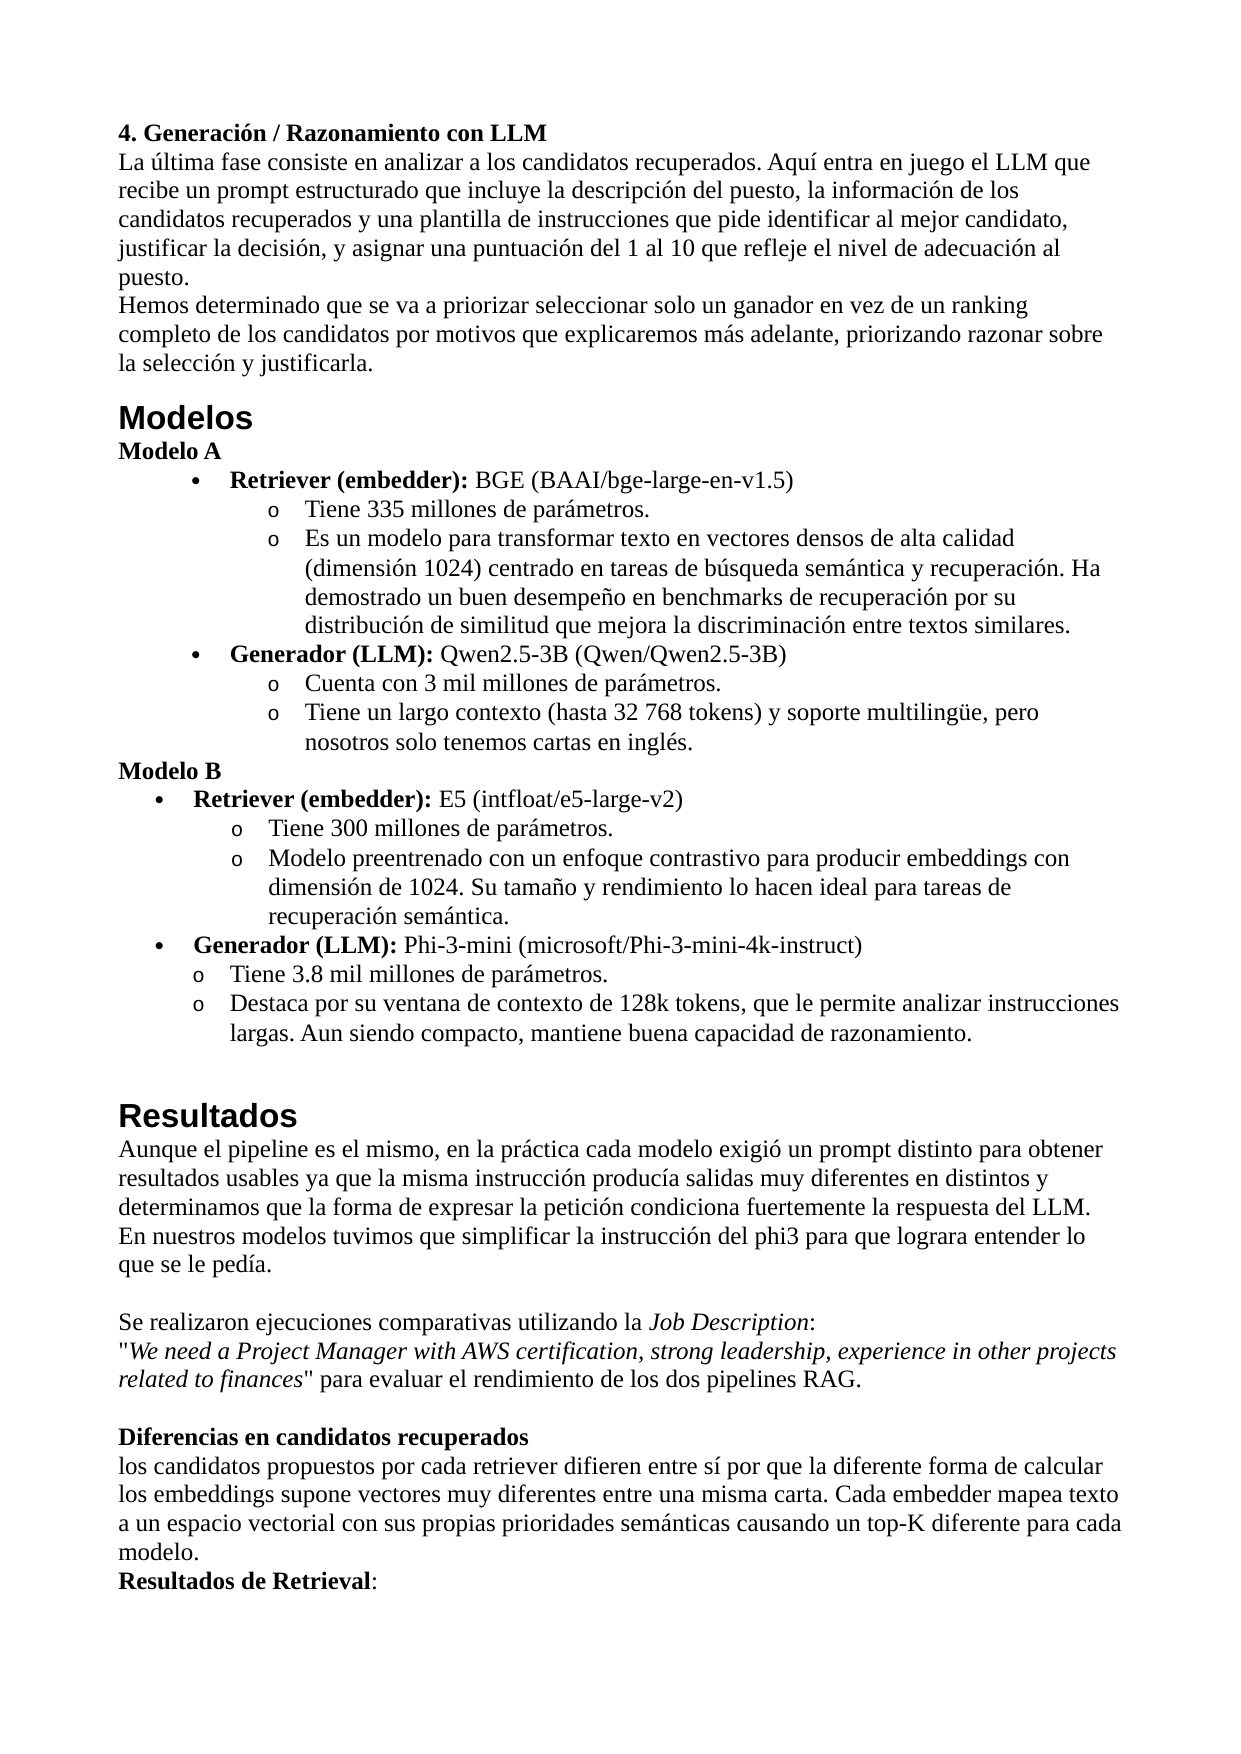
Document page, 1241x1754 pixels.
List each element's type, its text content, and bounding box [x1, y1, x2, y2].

text Se realizaron ejecuciones comparativas utilizando la Job Description: [118, 1307, 1122, 1336]
text Diferencias en candidatos recuperados [118, 1422, 1122, 1451]
list Tiene 3.8 mil millones de parámetros. [192, 959, 1122, 988]
text Modelo A [118, 436, 1122, 465]
text "We need a Project Manager with AWS certification, strong leadership, experience in other projects related to finances" para evaluar el rendimiento de los dos pipelines RAG. [118, 1336, 1122, 1393]
list Retriever (embedder): BGE (BAAI/bge-large-en-v1.5) [192, 465, 1122, 494]
list Destaca por su ventana de contexto de 128k tokens, que le permite analizar instrucciones largas. Aun siendo compacto, mantiene buena capacidad de razonamiento. [192, 988, 1122, 1047]
text La última fase consiste en analizar a los candidatos recuperados. Aquí entra en juego el LLM que recibe un prompt estructurado que incluye la descripción del puesto, la información de los candidatos recuperados y una plantilla de instrucciones que pide identificar al mejor candidato, justificar la decisión, y asignar una puntuación del 1 al 10 que refleje el nivel de adecuación al puesto. [118, 147, 1122, 291]
text los candidatos propuestos por cada retriever difieren entre sí por que la diferente forma de calcular los embeddings supone vectores muy diferentes entre una misma carta. Cada embedder mapea texto a un espacio vectorial con sus propias prioridades semánticas causando un top-K diferente para cada modelo. [118, 1451, 1122, 1566]
text Resultados de Retrieval: [118, 1566, 1122, 1594]
list Es un modelo para transformar texto en vectores densos de alta calidad (dimensión 1024) centrado en tareas de búsqueda semántica y recuperación. Ha demostrado un buen desempeño en benchmarks de recuperación por su distribución de similitud que mejora la discriminación entre textos similares. [267, 523, 1122, 639]
list Retriever (embedder): E5 (intfloat/e5-large-v2) [156, 784, 1122, 813]
text Modelo B [118, 756, 1122, 784]
list Cuenta con 3 mil millones de parámetros. [267, 668, 1122, 697]
list Tiene 335 millones de parámetros. [267, 494, 1122, 523]
list Generador (LLM): Qwen2.5-3B (Qwen/Qwen2.5-3B) [192, 639, 1122, 668]
list Tiene 300 millones de parámetros. [231, 813, 1122, 843]
subtitle Modelos [118, 398, 1122, 436]
text Hemos determinado que se va a priorizar seleccionar solo un ganador en vez de un ranking completo de los candidatos por motivos que explicaremos más adelante, priorizando razonar sobre la selección y justificarla. [118, 291, 1122, 377]
text 4. Generación / Razonamiento con LLM [118, 118, 1122, 147]
list Modelo preentrenado con un enfoque contrastivo para producir embeddings con dimensión de 1024. Su tamaño y rendimiento lo hacen ideal para tareas de recuperación semántica. [231, 843, 1122, 930]
text Aunque el pipeline es el mismo, en la práctica cada modelo exigió un prompt distinto para obtener resultados usables ya que la misma instrucción producía salidas muy diferentes en distintos y determinamos que la forma de expresar la petición condiciona fuertemente la respuesta del LLM. En nuestros modelos tuvimos que simplificar la instrucción del phi3 para que lograra entender lo que se le pedía. [118, 1134, 1122, 1278]
list Tiene un largo contexto (hasta 32 768 tokens) y soporte multilingüe, pero nosotros solo tenemos cartas en inglés. [267, 697, 1122, 756]
subtitle Resultados [118, 1096, 1122, 1134]
list Generador (LLM): Phi-3-mini (microsoft/Phi-3-mini-4k-instruct) [156, 930, 1122, 959]
